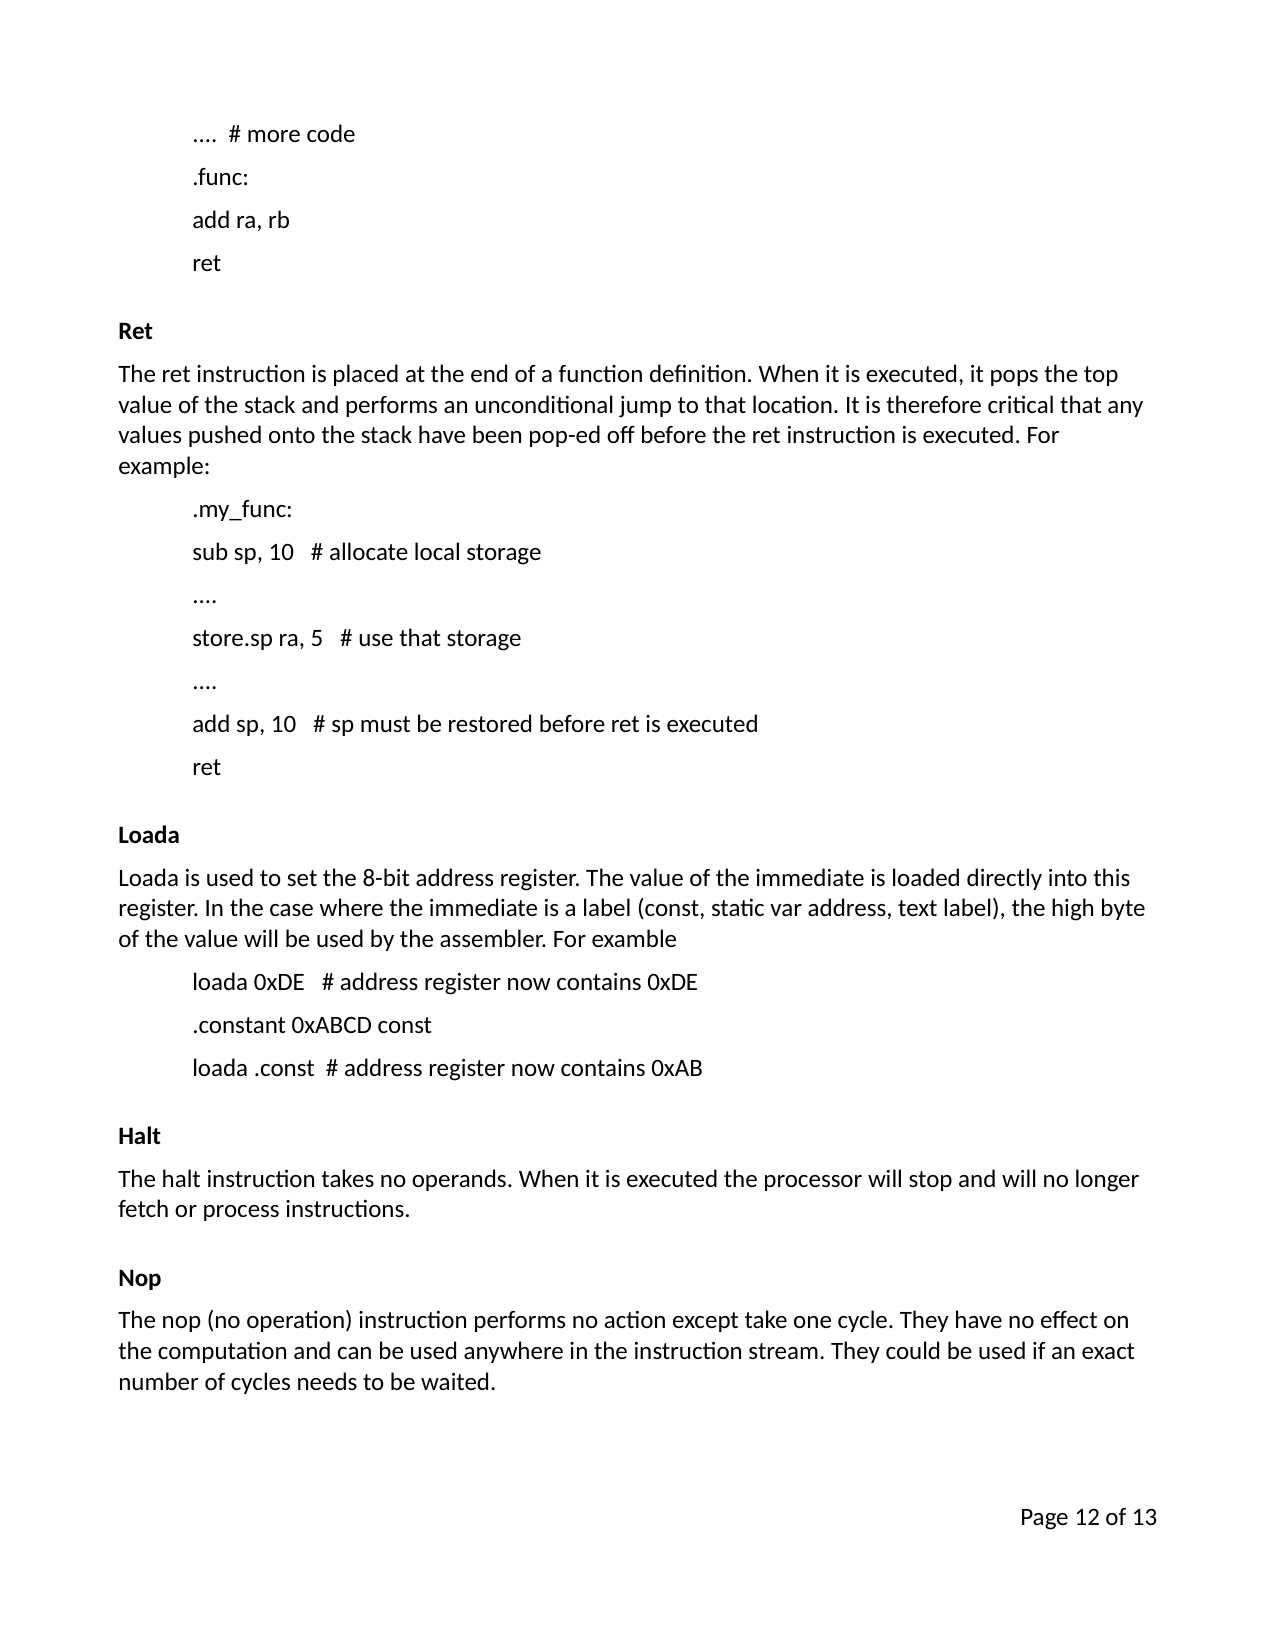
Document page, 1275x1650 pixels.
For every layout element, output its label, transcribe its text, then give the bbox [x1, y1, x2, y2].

text The ret instruction is placed at the end of a function definition. When it is executed, it pops the top value of the stack and performs an unconditional jump to that location. It is therefore critical that any values pushed onto the stack have been pop-ed off before the ret instruction is executed. For example: [118, 358, 1157, 480]
text Loada is used to set the 8-bit address register. The value of the immediate is loaded directly into this register. In the case where the immediate is a label (const, static var address, text label), the high byte of the value will be used by the assembler. For examble [118, 862, 1157, 953]
text store.sp ra, 5 # use that storage [118, 622, 1157, 652]
text ret [118, 751, 1157, 781]
subtitle Halt [118, 1120, 1157, 1151]
subtitle Ret [118, 315, 1157, 346]
text .... # more code [118, 118, 1157, 149]
text loada 0xDE # address register now contains 0xDE [118, 966, 1157, 997]
text add ra, rb [118, 204, 1157, 235]
text The nop (no operation) instruction performs no action except take one cycle. They have no effect on the computation and can be used anywhere in the instruction stream. They could be used if an exact number of cycles needs to be waited. [118, 1305, 1157, 1396]
text .my_func: [118, 493, 1157, 523]
text The halt instruction takes no operands. When it is executed the processor will stop and will no longer fetch or process instructions. [118, 1163, 1157, 1224]
text .... [118, 579, 1157, 609]
text add sp, 10 # sp must be restored before ret is executed [118, 708, 1157, 738]
subtitle Loada [118, 819, 1157, 849]
text .constant 0xABCD const [118, 1009, 1157, 1039]
text sub sp, 10 # allocate local storage [118, 536, 1157, 566]
text .func: [118, 161, 1157, 192]
text loada .const # address register now contains 0xAB [118, 1052, 1157, 1083]
text .... [118, 665, 1157, 695]
text ret [118, 247, 1157, 278]
subtitle Nop [118, 1262, 1157, 1292]
